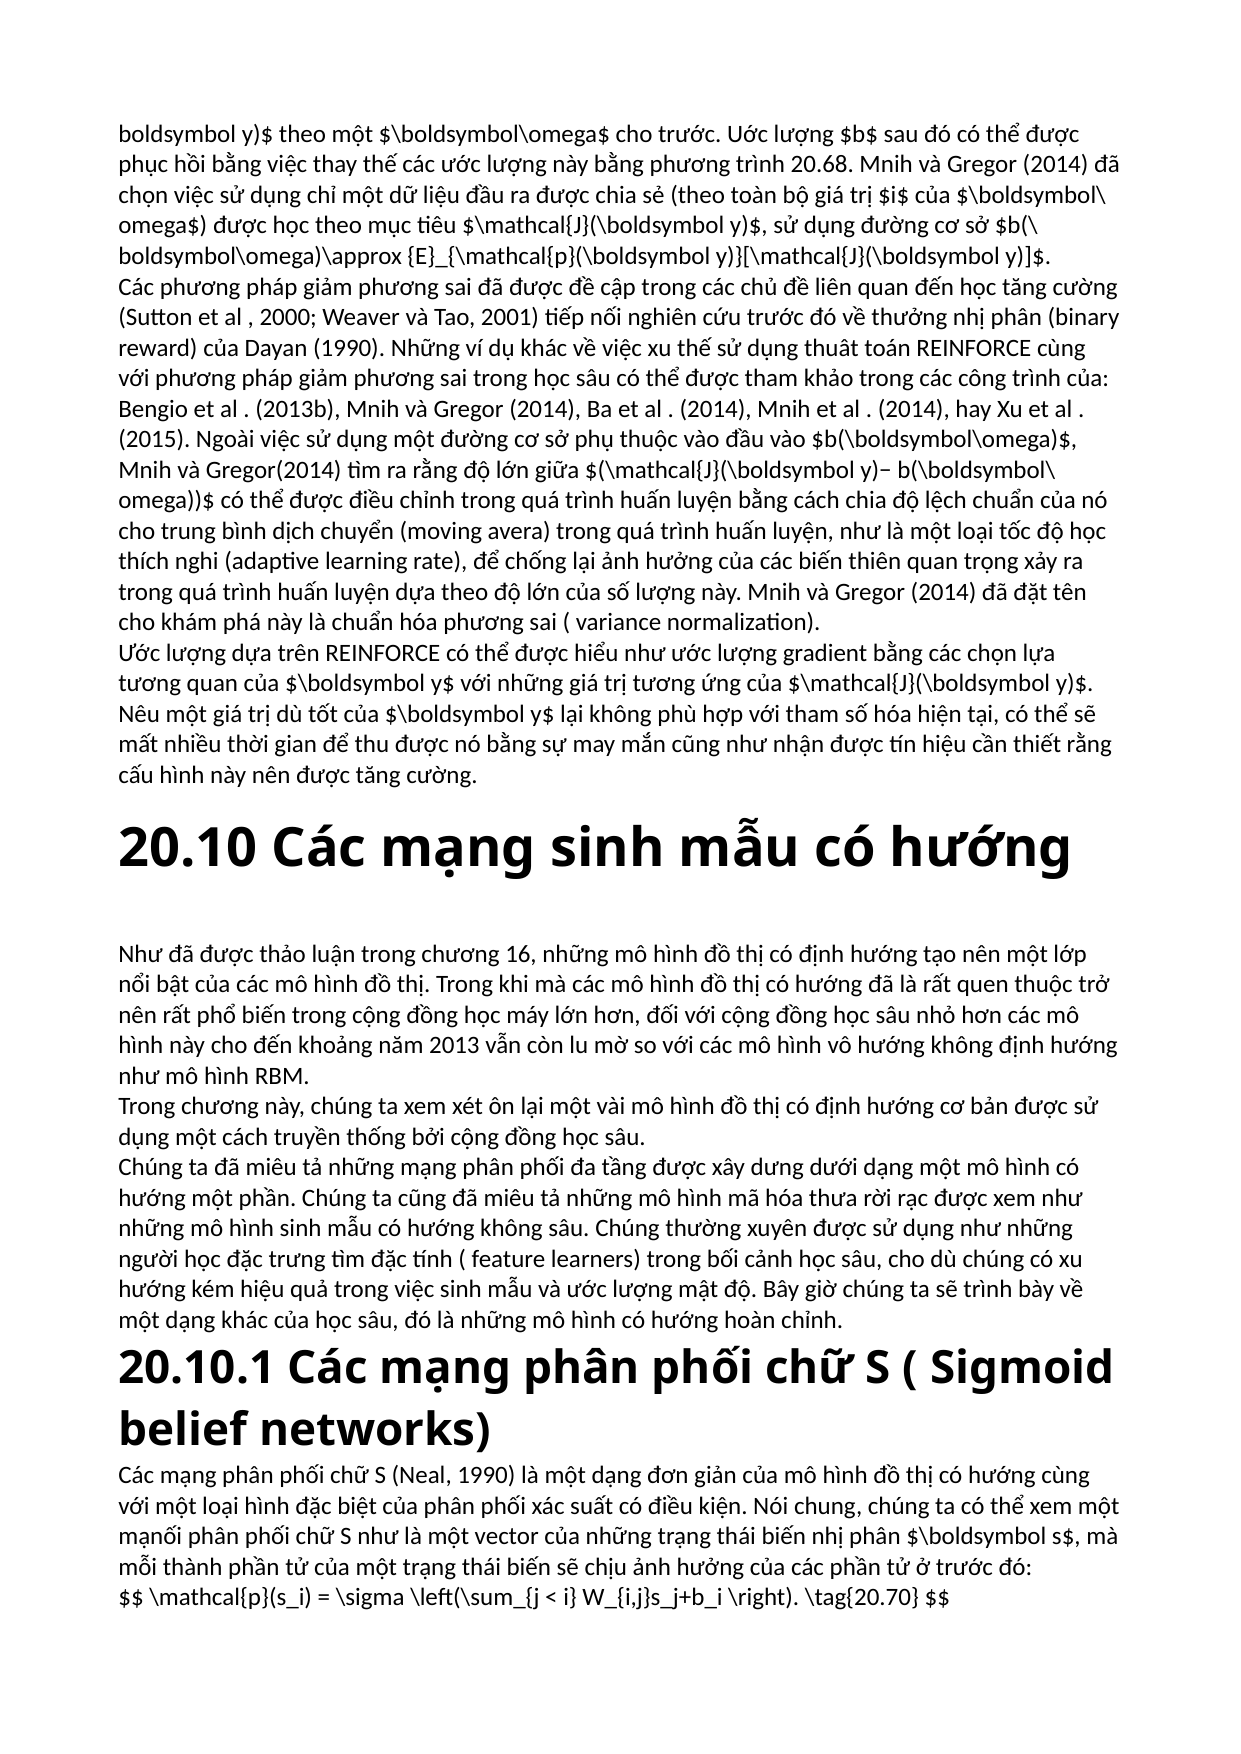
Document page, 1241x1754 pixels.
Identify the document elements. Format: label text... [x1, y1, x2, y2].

text Các phương pháp giảm phương sai đã được đề cập trong các chủ đề liên quan đến học tăng cường (Sutton et al , 2000; Weaver và Tao, 2001) tiếp nối nghiên cứu trước đó về thưởng nhị phân (binary reward) của Dayan (1990). Những ví dụ khác về việc xu thế sử dụng thuât toán REINFORCE cùng với phương pháp giảm phương sai trong học sâu có thể được tham khảo trong các công trình của: Bengio et al . (2013b), Mnih và Gregor (2014), Ba et al . (2014), Mnih et al . (2014), hay Xu et al . (2015). Ngoài việc sử dụng một đường cơ sở phụ thuộc vào đầu vào $b(\boldsymbol\omega)$, Mnih và Gregor(2014) tìm ra rằng độ lớn giữa $(\mathcal{J}(\boldsymbol y)− b(\boldsymbol\omega))$ có thể được điều chỉnh trong quá trình huấn luyện bằng cách chia độ lệch chuẩn của nó cho trung bình dịch chuyển (moving avera) trong quá trình huấn luyện, như là một loại tốc độ học thích nghi (adaptive learning rate), để chống lại ảnh hưởng của các biến thiên quan trọng xảy ra trong quá trình huấn luyện dựa theo độ lớn của số lượng này. Mnih và Gregor (2014) đã đặt tên cho khám phá này là chuẩn hóa phương sai ( variance normalization). [118, 271, 1122, 637]
text Như đã được thảo luận trong chương 16, những mô hình đồ thị có định hướng tạo nên một lớp nổi bật của các mô hình đồ thị. Trong khi mà các mô hình đồ thị có hướng đã là rất quen thuộc trở nên rất phổ biến trong cộng đồng học máy lớn hơn, đối với cộng đồng học sâu nhỏ hơn các mô hình này cho đến khoảng năm 2013 vẫn còn lu mờ so với các mô hình vô hướng không định hướng như mô hình RBM. [118, 938, 1122, 1090]
text Chúng ta đã miêu tả những mạng phân phối đa tầng được xây dưng dưới dạng một mô hình có hướng một phần. Chúng ta cũng đã miêu tả những mô hình mã hóa thưa rời rạc được xem như những mô hình sinh mẫu có hướng không sâu. Chúng thường xuyên được sử dụng như những người học đặc trưng tìm đặc tính ( feature learners) trong bối cảnh học sâu, cho dù chúng có xu hướng kém hiệu quả trong việc sinh mẫu và ước lượng mật độ. Bây giờ chúng ta sẽ trình bày về một dạng khác của học sâu, đó là những mô hình có hướng hoàn chỉnh. [118, 1151, 1122, 1334]
text boldsymbol y)$ theo một $\boldsymbol\omega$ cho trước. Uớc lượng $b$ sau đó có thể được phục hồi bằng việc thay thế các ước lượng này bằng phương trình 20.68. Mnih và Gregor (2014) đã chọn việc sử dụng chỉ một dữ liệu đầu ra được chia sẻ (theo toàn bộ giá trị $i$ của $\boldsymbol\omega$) được học theo mục tiêu $\mathcal{J}(\boldsymbol y)$, sử dụng đường cơ sở $b(\boldsymbol\omega)\approx {E}_{\mathcal{p}(\boldsymbol y)}[\mathcal{J}(\boldsymbol y)]$. [118, 118, 1122, 271]
text Trong chương này, chúng ta xem xét ôn lại một vài mô hình đồ thị có định hướng cơ bản được sử dụng một cách truyền thống bởi cộng đồng học sâu. [118, 1090, 1122, 1151]
text $$ \mathcal{p}(s_i) = \sigma \left(\sum_{j < i} W_{i,j}s_j+b_i \right). \tag{20.70} $$ [118, 1581, 1122, 1612]
subtitle 20.10.1 Các mạng phân phối chữ S ( Sigmoid belief networks) [118, 1334, 1122, 1459]
subtitle 20.10 Các mạng sinh mẫu có hướng [118, 808, 1122, 882]
text Các mạng phân phối chữ S (Neal, 1990) là một dạng đơn giản của mô hình đồ thị có hướng cùng với một loại hình đặc biệt của phân phối xác suất có điều kiện. Nói chung, chúng ta có thể xem một mạnối phân phối chữ S như là một vector của những trạng thái biến nhị phân $\boldsymbol s$, mà mỗi thành phần tử của một trạng thái biến sẽ chịu ảnh hưởng của các phần tử ở trước đó: [118, 1459, 1122, 1581]
text Ước lượng dựa trên REINFORCE có thể được hiểu như ước lượng gradient bằng các chọn lựa tương quan của $\boldsymbol y$ với những giá trị tương ứng của $\mathcal{J}(\boldsymbol y)$. Nêu một giá trị dù tốt của $\boldsymbol y$ lại không phù hợp với tham số hóa hiện tại, có thể sẽ mất nhiều thời gian để thu được nó bằng sự may mắn cũng như nhận được tín hiệu cần thiết rằng cấu hình này nên được tăng cường. [118, 637, 1122, 789]
